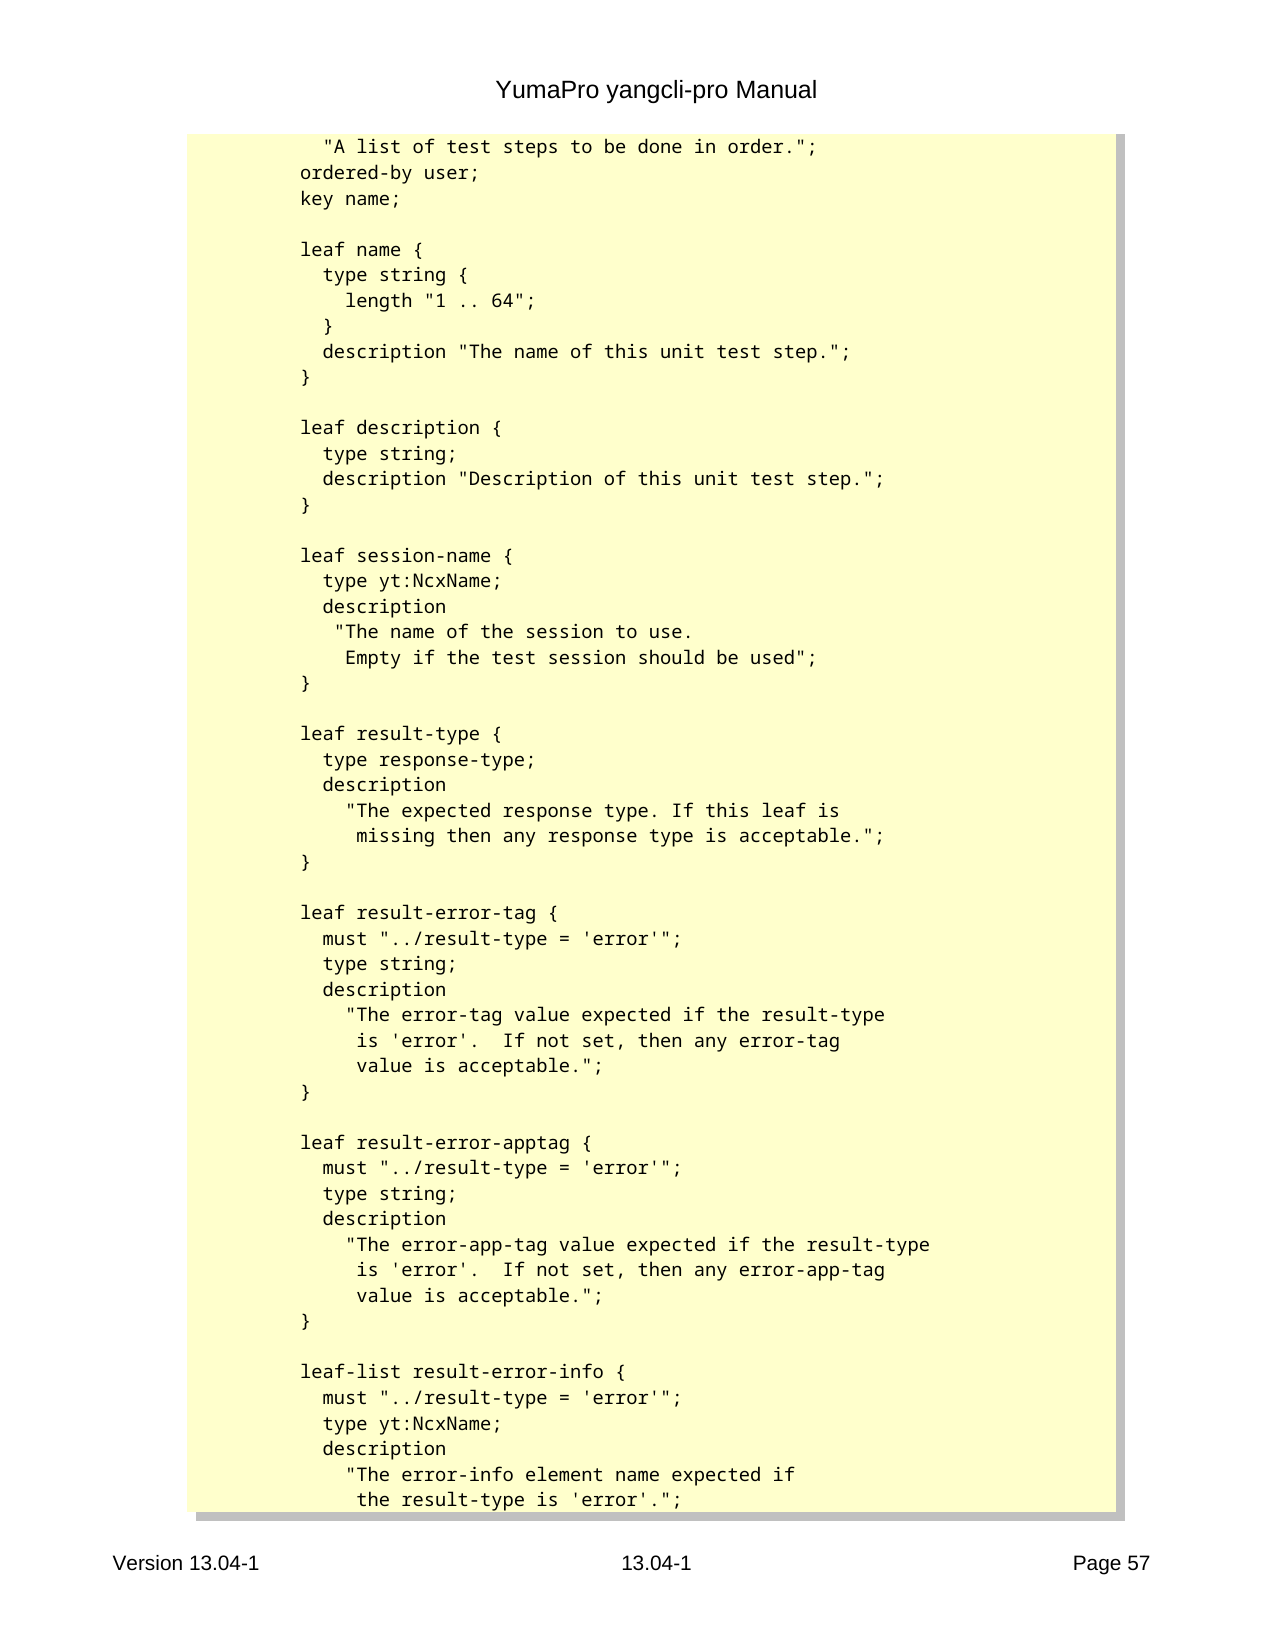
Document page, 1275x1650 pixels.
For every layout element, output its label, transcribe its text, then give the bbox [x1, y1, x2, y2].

text } [187, 670, 1116, 695]
text type yt:NcxName; [187, 568, 1116, 593]
text description "The name of this unit test step."; [187, 338, 1116, 363]
text must "../result-type = 'error'"; [187, 925, 1116, 950]
text ordered-by user; [187, 159, 1116, 185]
text "The name of the session to use. [187, 619, 1116, 644]
text "A list of test steps to be done in order."; [187, 134, 1116, 159]
text } [187, 363, 1116, 389]
text leaf result-error-tag { [187, 899, 1116, 925]
text type string { [187, 261, 1116, 287]
text description [187, 593, 1116, 619]
text type yt:NcxName; [187, 1410, 1116, 1435]
text Empty if the test session should be used"; [187, 644, 1116, 670]
text must "../result-type = 'error'"; [187, 1154, 1116, 1180]
text type string; [187, 1180, 1116, 1206]
text } [187, 1078, 1116, 1103]
text type string; [187, 440, 1116, 466]
text "The expected response type. If this leaf is [187, 797, 1116, 823]
text } [187, 848, 1116, 874]
text leaf description { [187, 414, 1116, 440]
text key name; [187, 185, 1116, 210]
text must "../result-type = 'error'"; [187, 1384, 1116, 1410]
text description [187, 1206, 1116, 1231]
text description [187, 976, 1116, 1001]
text leaf session-name { [187, 542, 1116, 568]
text "The error-app-tag value expected if the result-type [187, 1231, 1116, 1257]
text length "1 .. 64"; [187, 287, 1116, 312]
text value is acceptable."; [187, 1052, 1116, 1078]
text is 'error'. If not set, then any error-app-tag [187, 1257, 1116, 1282]
text "The error-info element name expected if the result-type is 'error'."; [187, 1461, 1116, 1512]
text value is acceptable."; [187, 1282, 1116, 1308]
text leaf-list result-error-info { [187, 1359, 1116, 1384]
text } [187, 1308, 1116, 1333]
text description [187, 1435, 1116, 1461]
text } [187, 312, 1116, 338]
text } [187, 491, 1116, 517]
text type response-type; [187, 746, 1116, 772]
text leaf result-error-apptag { [187, 1129, 1116, 1154]
text missing then any response type is acceptable."; [187, 823, 1116, 848]
text is 'error'. If not set, then any error-tag [187, 1027, 1116, 1052]
text leaf result-type { [187, 721, 1116, 746]
text description [187, 772, 1116, 797]
text description "Description of this unit test step."; [187, 466, 1116, 491]
text type string; [187, 950, 1116, 976]
text leaf name { [187, 236, 1116, 261]
text "The error-tag value expected if the result-type [187, 1001, 1116, 1027]
